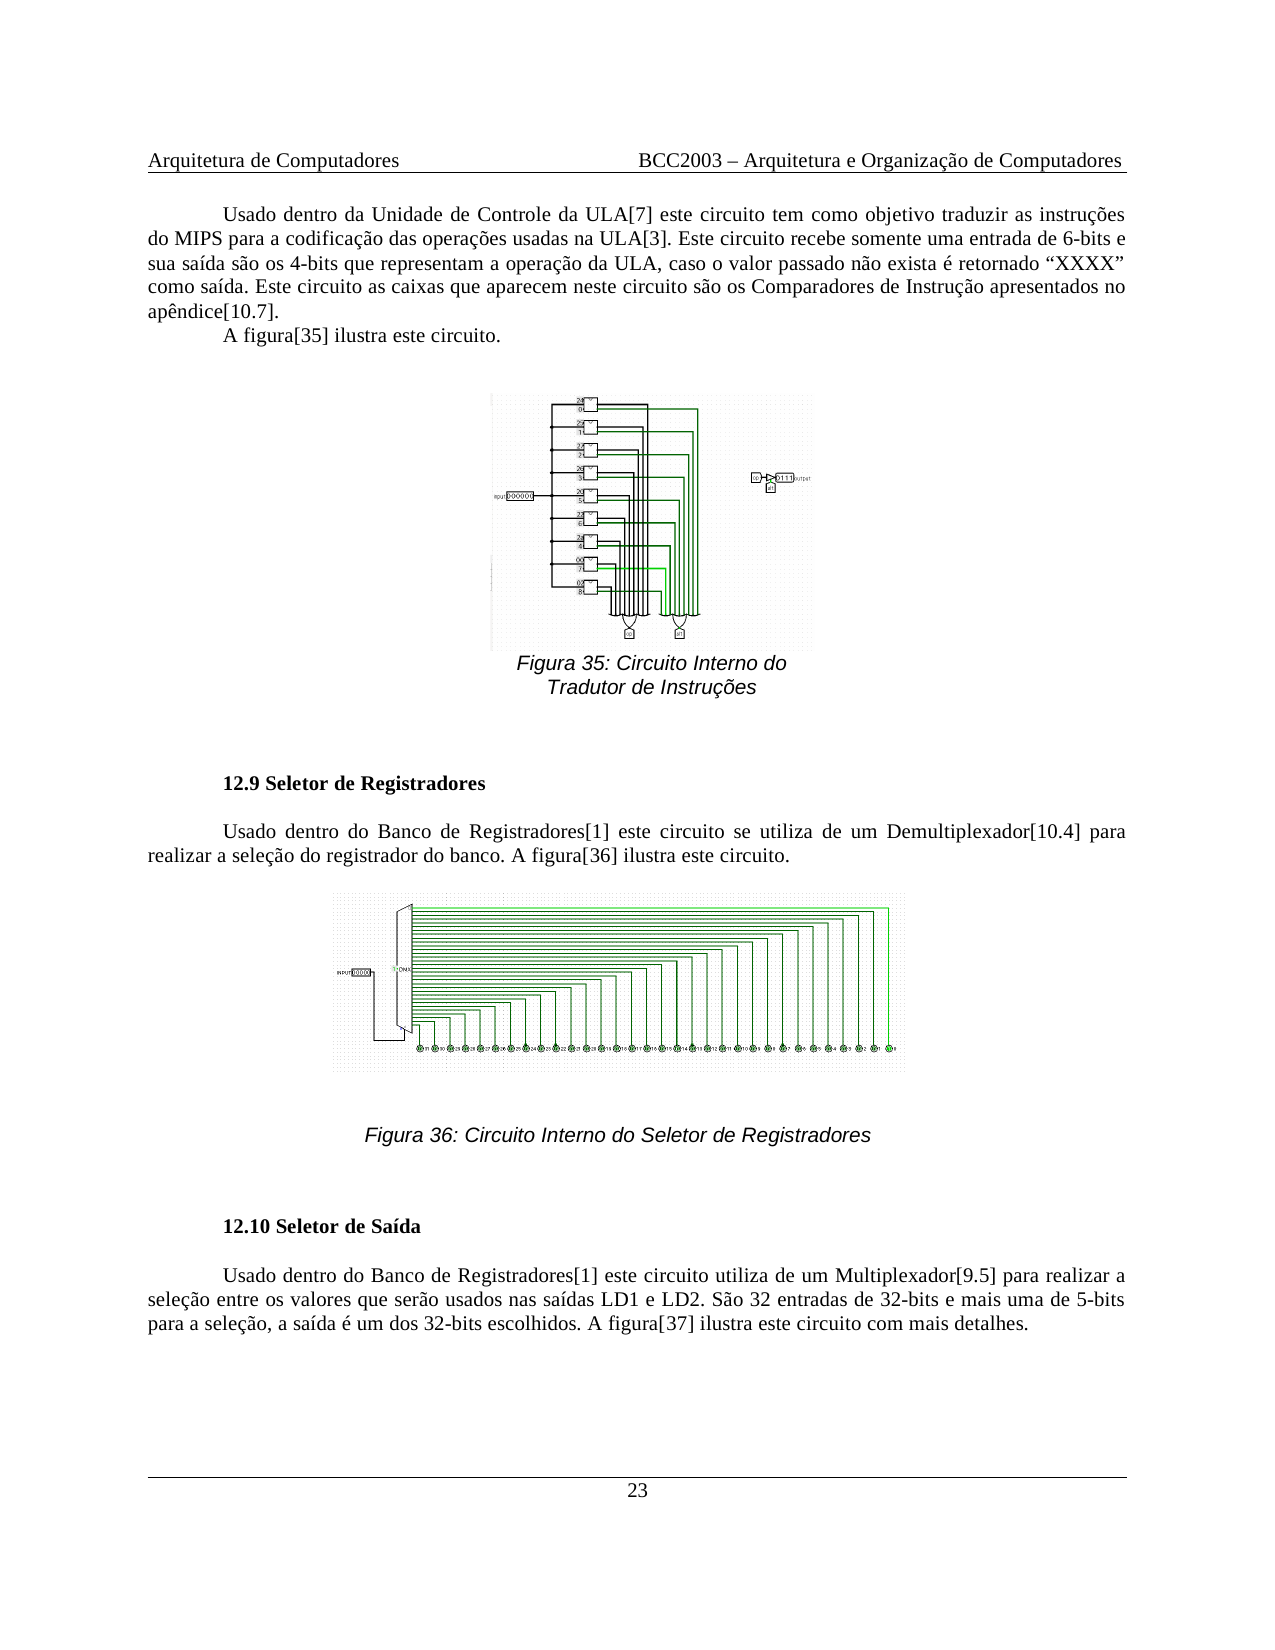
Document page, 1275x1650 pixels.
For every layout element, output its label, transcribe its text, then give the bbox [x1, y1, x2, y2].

picture [490, 393, 815, 651]
text Figura 35: Circuito Interno do Tradutor de Instruções [475, 381, 830, 699]
text 12.9 Seletor de Registradores [148, 771, 1127, 795]
picture [331, 891, 907, 1074]
text Usado dentro do Banco de Registradores[1] este circuito utiliza de um Multiplexador[9.5] para realizar a seleção entre os valores que serão usados nas saídas LD1 e LD2. São 32 entradas de 32-bits e mais uma de 5-bits para a seleção, a saída é um dos 32-bits escolhidos. A figura[37] ilustra este circuito com mais detalhes. [148, 1262, 1127, 1335]
text Figura 36: Circuito Interno do Seletor de Registradores [309, 1123, 928, 1147]
text Usado dentro da Unidade de Controle da ULA[7] este circuito tem como objetivo traduzir as instruções do MIPS para a codificação das operações usadas na ULA[3]. Este circuito recebe somente uma entrada de 6-bits e sua saída são os 4-bits que representam a operação da ULA, caso o valor passado não exista é retornado “XXXX” como saída. Este circuito as caixas que aparecem neste circuito são os Comparadores de Instrução apresentados no apêndice[10.7]. [148, 202, 1127, 322]
text 12.10 Seletor de Saída [148, 1214, 1127, 1238]
text Usado dentro do Banco de Registradores[1] este circuito se utiliza de um Demultiplexador[10.4] para realizar a seleção do registrador do banco. A figura[36] ilustra este circuito. [148, 819, 1127, 867]
text A figura[35] ilustra este circuito. [148, 322, 1127, 347]
